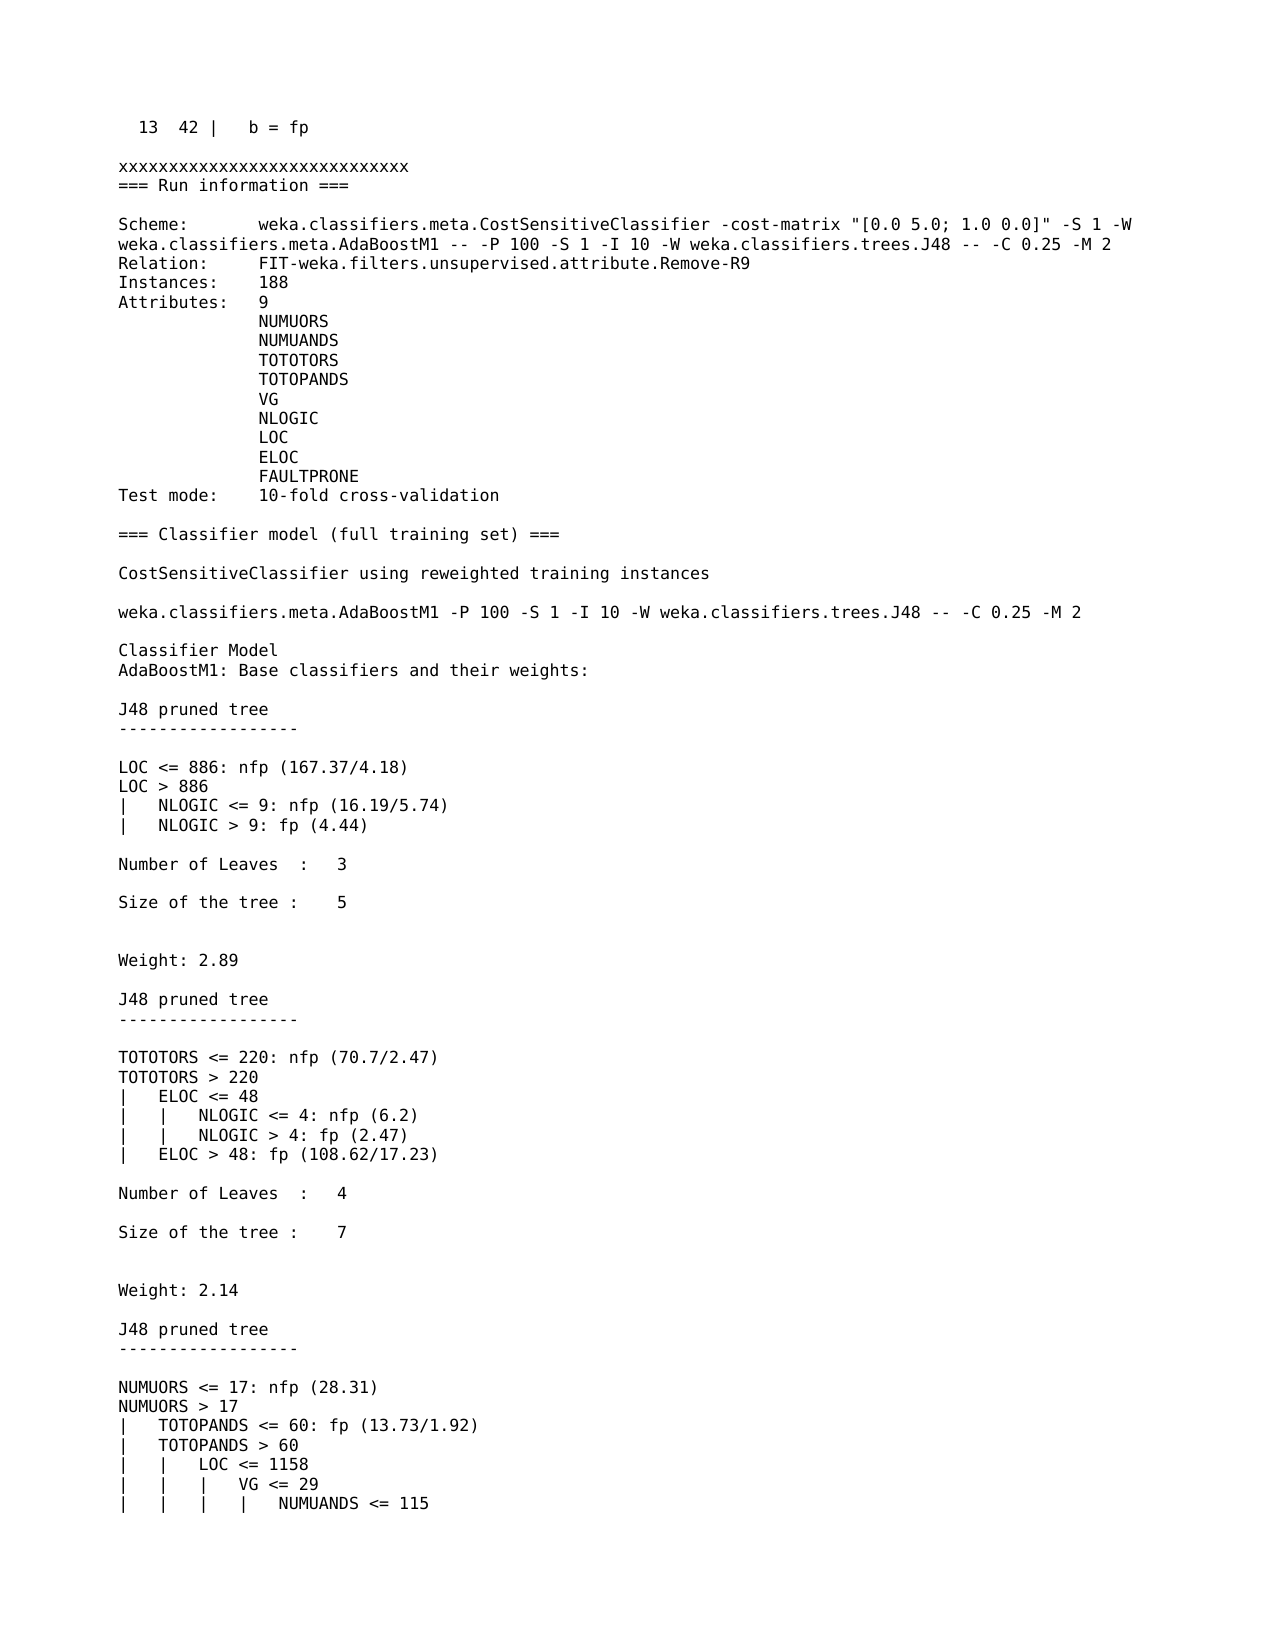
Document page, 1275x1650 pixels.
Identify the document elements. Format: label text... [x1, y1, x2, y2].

text AdaBoostM1: Base classifiers and their weights: [118, 661, 1157, 680]
text Attributes: 9 [118, 292, 1157, 312]
text ------------------ [118, 1009, 1157, 1029]
text Relation: FIT-weka.filters.unsupervised.attribute.Remove-R9 [118, 254, 1157, 273]
text TOTOTORS > 220 [118, 1067, 1157, 1087]
text NLOGIC [118, 409, 1157, 428]
text === Run information === [118, 176, 1157, 196]
text | | NLOGIC <= 4: nfp (6.2) [118, 1106, 1157, 1126]
text | ELOC <= 48 [118, 1087, 1157, 1106]
text ELOC [118, 447, 1157, 467]
text Size of the tree : 7 [118, 1222, 1157, 1242]
text | NLOGIC <= 9: nfp (16.19/5.74) [118, 796, 1157, 816]
text Instances: 188 [118, 273, 1157, 292]
text | TOTOPANDS > 60 [118, 1436, 1157, 1455]
text NUMUORS <= 17: nfp (28.31) [118, 1377, 1157, 1397]
text Size of the tree : 5 [118, 893, 1157, 912]
text J48 pruned tree [118, 990, 1157, 1009]
text NUMUANDS [118, 331, 1157, 351]
text Weight: 2.14 [118, 1281, 1157, 1300]
text | | NLOGIC > 4: fp (2.47) [118, 1126, 1157, 1145]
text | NLOGIC > 9: fp (4.44) [118, 816, 1157, 835]
text Number of Leaves : 4 [118, 1184, 1157, 1203]
text | ELOC > 48: fp (108.62/17.23) [118, 1145, 1157, 1164]
text | | LOC <= 1158 [118, 1455, 1157, 1474]
text Scheme: weka.classifiers.meta.CostSensitiveClassifier -cost-matrix "[0.0 5.0; 1.0 0.0]" -S 1 -W weka.classifiers.meta.AdaBoostM1 -- -P 100 -S 1 -I 10 -W weka.classifiers.trees.J48 -- -C 0.25 -M 2 [118, 215, 1157, 254]
text | | | | NUMUANDS <= 115 [118, 1494, 1157, 1513]
text === Classifier model (full training set) === [118, 525, 1157, 544]
text LOC [118, 428, 1157, 447]
text ------------------ [118, 1339, 1157, 1358]
text J48 pruned tree [118, 699, 1157, 719]
text LOC <= 886: nfp (167.37/4.18) [118, 757, 1157, 777]
text CostSensitiveClassifier using reweighted training instances [118, 564, 1157, 583]
text VG [118, 389, 1157, 409]
text Test mode: 10-fold cross-validation [118, 486, 1157, 506]
text ------------------ [118, 719, 1157, 738]
text TOTOTORS [118, 351, 1157, 370]
text NUMUORS > 17 [118, 1397, 1157, 1416]
text NUMUORS [118, 312, 1157, 331]
text xxxxxxxxxxxxxxxxxxxxxxxxxxxxx [118, 157, 1157, 176]
text TOTOPANDS [118, 370, 1157, 389]
text J48 pruned tree [118, 1319, 1157, 1339]
text Number of Leaves : 3 [118, 854, 1157, 874]
text 13 42 | b = fp [118, 118, 1157, 137]
text | TOTOPANDS <= 60: fp (13.73/1.92) [118, 1416, 1157, 1436]
text FAULTPRONE [118, 467, 1157, 486]
text weka.classifiers.meta.AdaBoostM1 -P 100 -S 1 -I 10 -W weka.classifiers.trees.J48 -- -C 0.25 -M 2 [118, 602, 1157, 622]
text LOC > 886 [118, 777, 1157, 796]
text | | | VG <= 29 [118, 1474, 1157, 1494]
text TOTOTORS <= 220: nfp (70.7/2.47) [118, 1048, 1157, 1067]
text Classifier Model [118, 641, 1157, 661]
text Weight: 2.89 [118, 951, 1157, 971]
